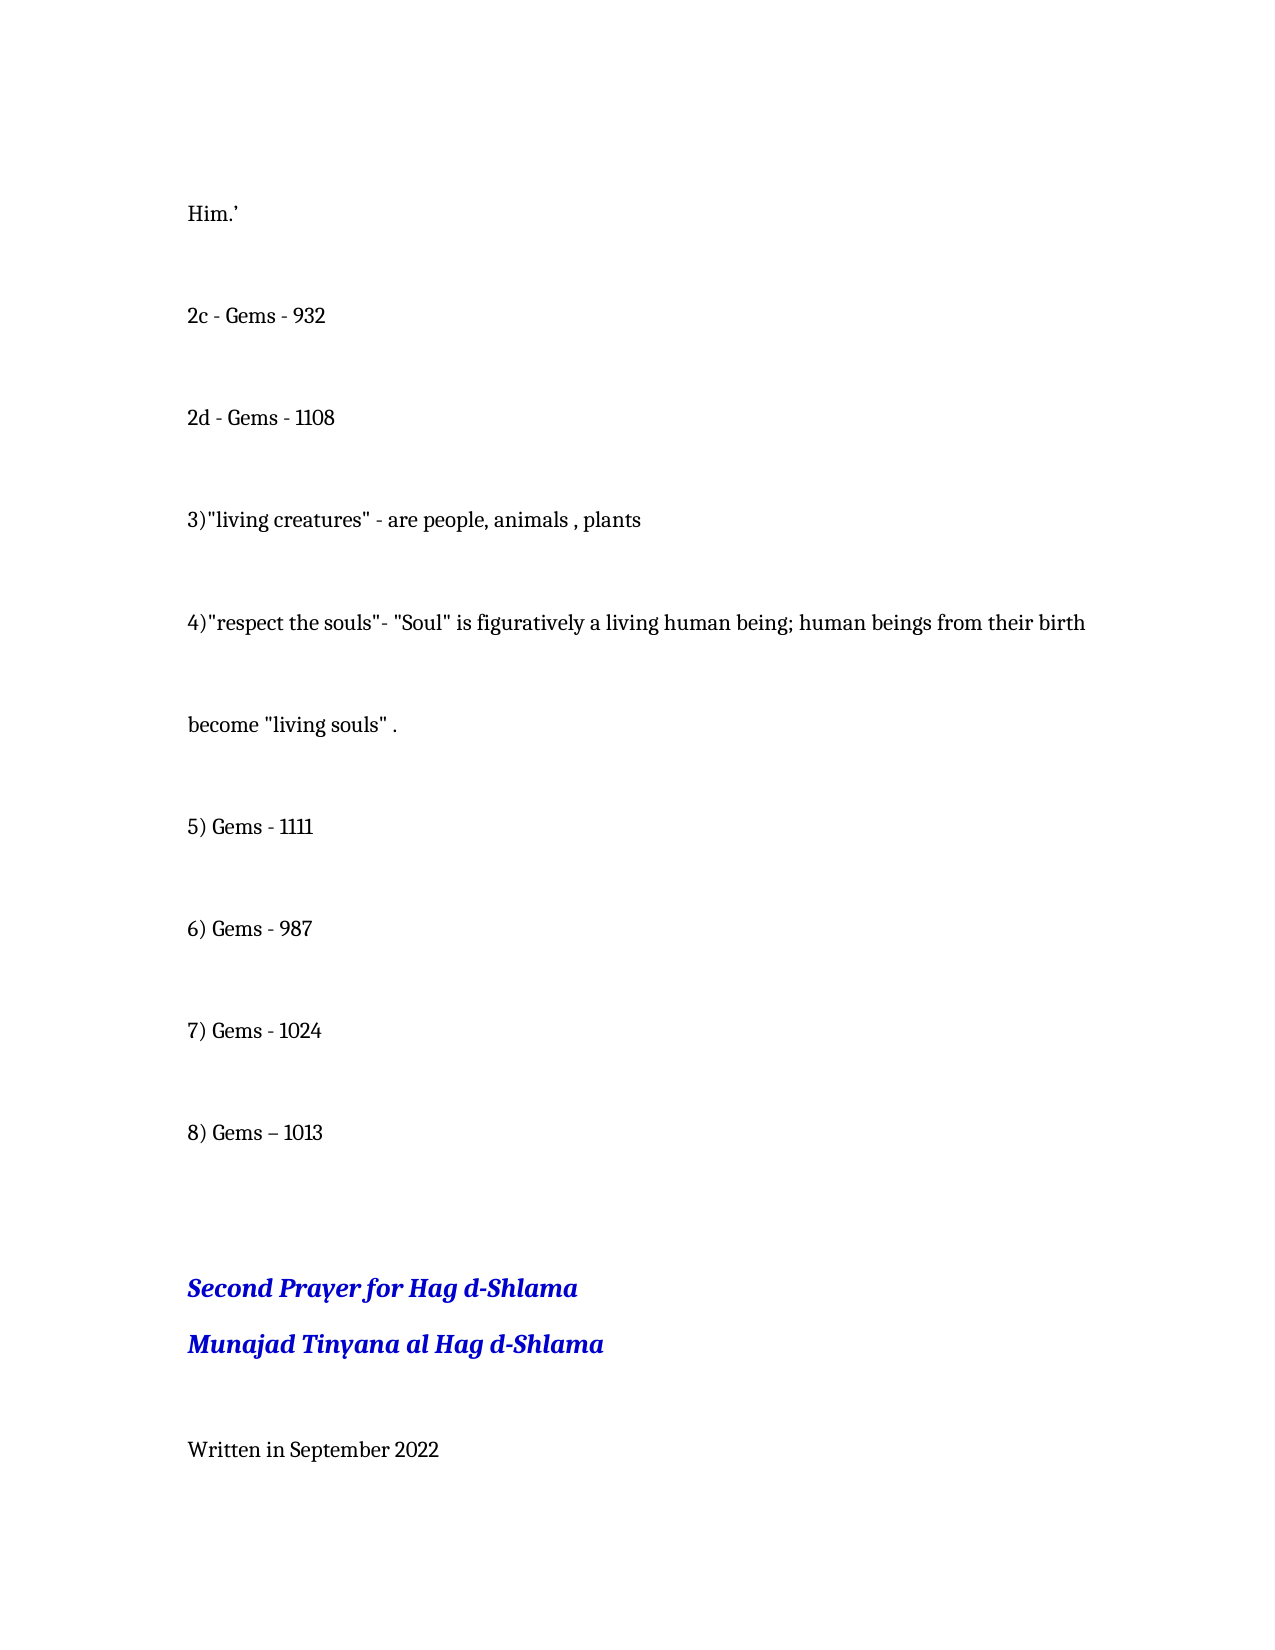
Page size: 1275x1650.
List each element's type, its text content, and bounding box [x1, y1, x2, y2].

text 2d - Gems - 1108 [187, 405, 1087, 432]
text Second Prayer for Hag d-Shlama [187, 1273, 1087, 1304]
text 3)"living creatures" - are people, animals , plants [187, 507, 1087, 534]
text Him.’ [187, 201, 1087, 227]
text 8) Gems – 1013 [187, 1120, 1087, 1146]
text 5) Gems - 1111 [187, 813, 1087, 840]
text 2c - Gems - 932 [187, 303, 1087, 329]
text become "living souls" . [187, 711, 1087, 738]
text 6) Gems - 987 [187, 916, 1087, 942]
text 4)"respect the souls"- "Soul" is figuratively a living human being; human beings from their birth [187, 609, 1087, 636]
text Written in September 2022 [187, 1437, 1087, 1463]
text 7) Gems - 1024 [187, 1018, 1087, 1044]
text Munajad Tinyana al Hag d-Shlama [187, 1329, 1087, 1361]
